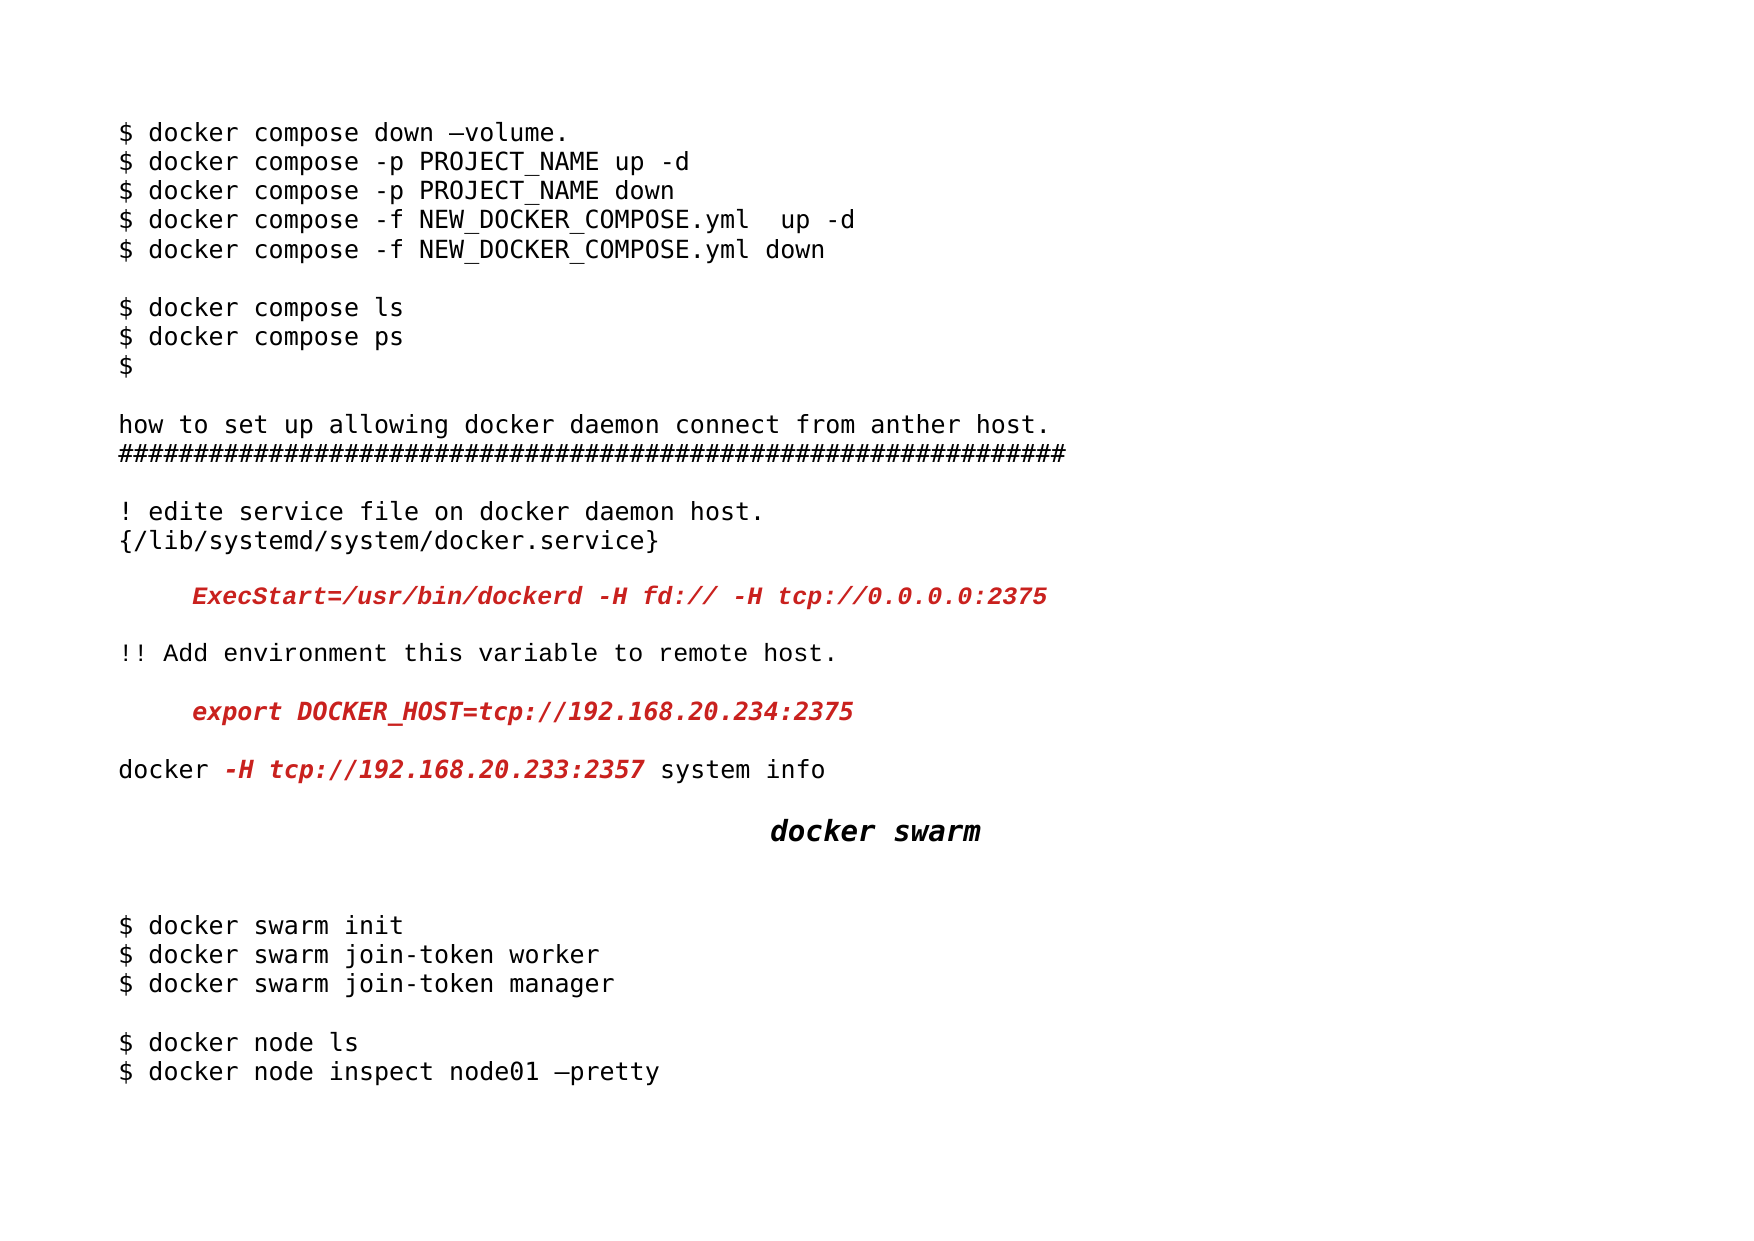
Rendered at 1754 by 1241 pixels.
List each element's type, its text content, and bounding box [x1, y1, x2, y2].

text $ docker node inspect node01 –pretty [118, 1057, 1635, 1086]
text $ docker compose -f NEW_DOCKER_COMPOSE.yml up -d [118, 206, 1635, 235]
text $ docker node ls [118, 1028, 1635, 1057]
text ExecStart=/usr/bin/dockerd -H fd:// -H tcp://0.0.0.0:2375 [118, 584, 1635, 612]
text export DOCKER_HOST=tcp://192.168.20.234:2375 [118, 697, 1635, 726]
text ############################################################### [118, 439, 1635, 468]
text $ docker compose -f NEW_DOCKER_COMPOSE.yml down [118, 235, 1635, 264]
text $ docker compose -p PROJECT_NAME down [118, 176, 1635, 206]
text ! edite service file on docker daemon host. [118, 497, 1635, 526]
text {/lib/systemd/system/docker.service} [118, 526, 1635, 556]
text $ docker compose ls [118, 293, 1635, 322]
text $ docker compose down –volume. [118, 118, 1635, 147]
text $ docker compose -p PROJECT_NAME up -d [118, 147, 1635, 176]
text how to set up allowing docker daemon connect from anther host. [118, 410, 1635, 439]
text docker swarm [118, 814, 1635, 848]
text $ [118, 351, 1635, 381]
text $ docker swarm init [118, 911, 1635, 940]
text !! Add environment this variable to remote host. [118, 641, 1635, 669]
text $ docker compose ps [118, 322, 1635, 351]
text docker -H tcp://192.168.20.233:2357 system info [118, 756, 1635, 785]
text $ docker swarm join-token manager [118, 969, 1635, 998]
text $ docker swarm join-token worker [118, 940, 1635, 969]
